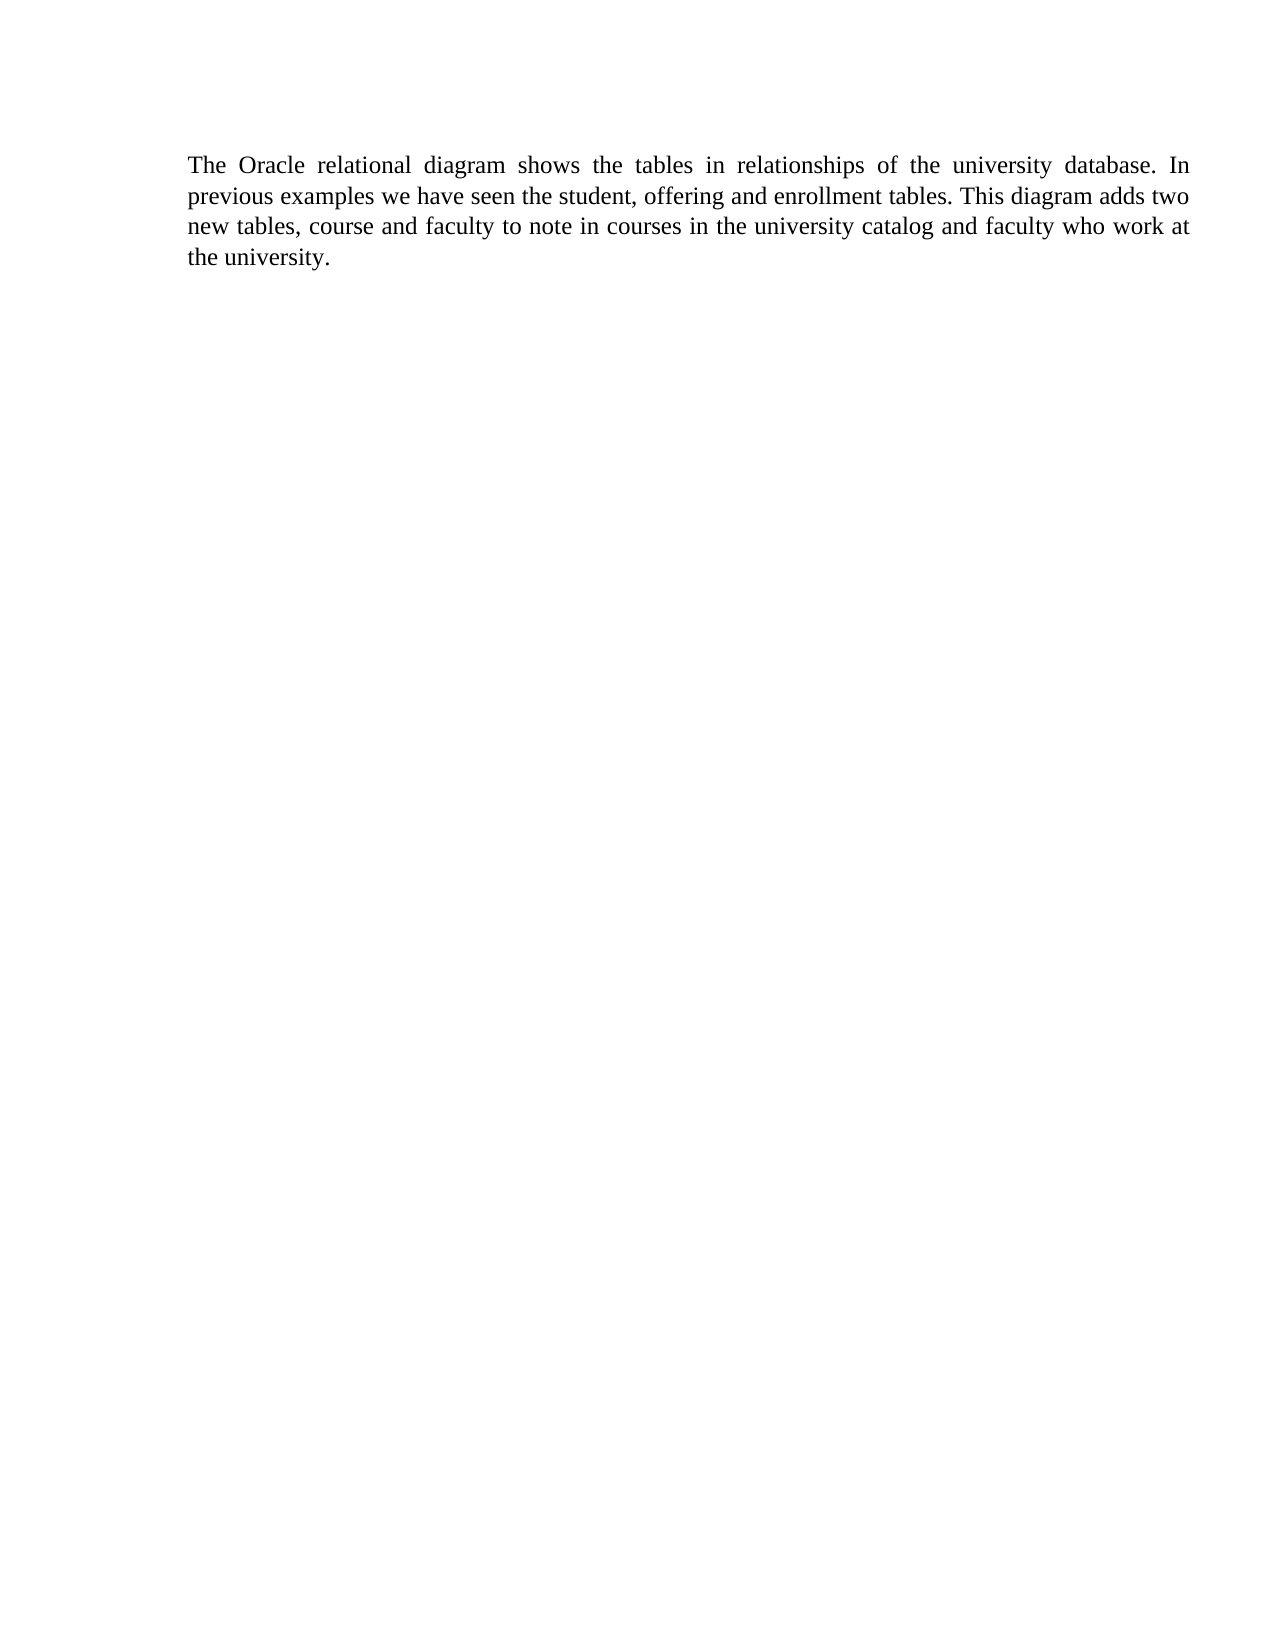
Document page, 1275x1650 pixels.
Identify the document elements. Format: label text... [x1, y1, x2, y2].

text The Oracle relational diagram shows the tables in relationships of the university database. In previous examples we have seen the student, offering and enrollment tables. This diagram adds two new tables, course and faculty to note in courses in the university catalog and faculty who work at the university. [187, 150, 1191, 271]
